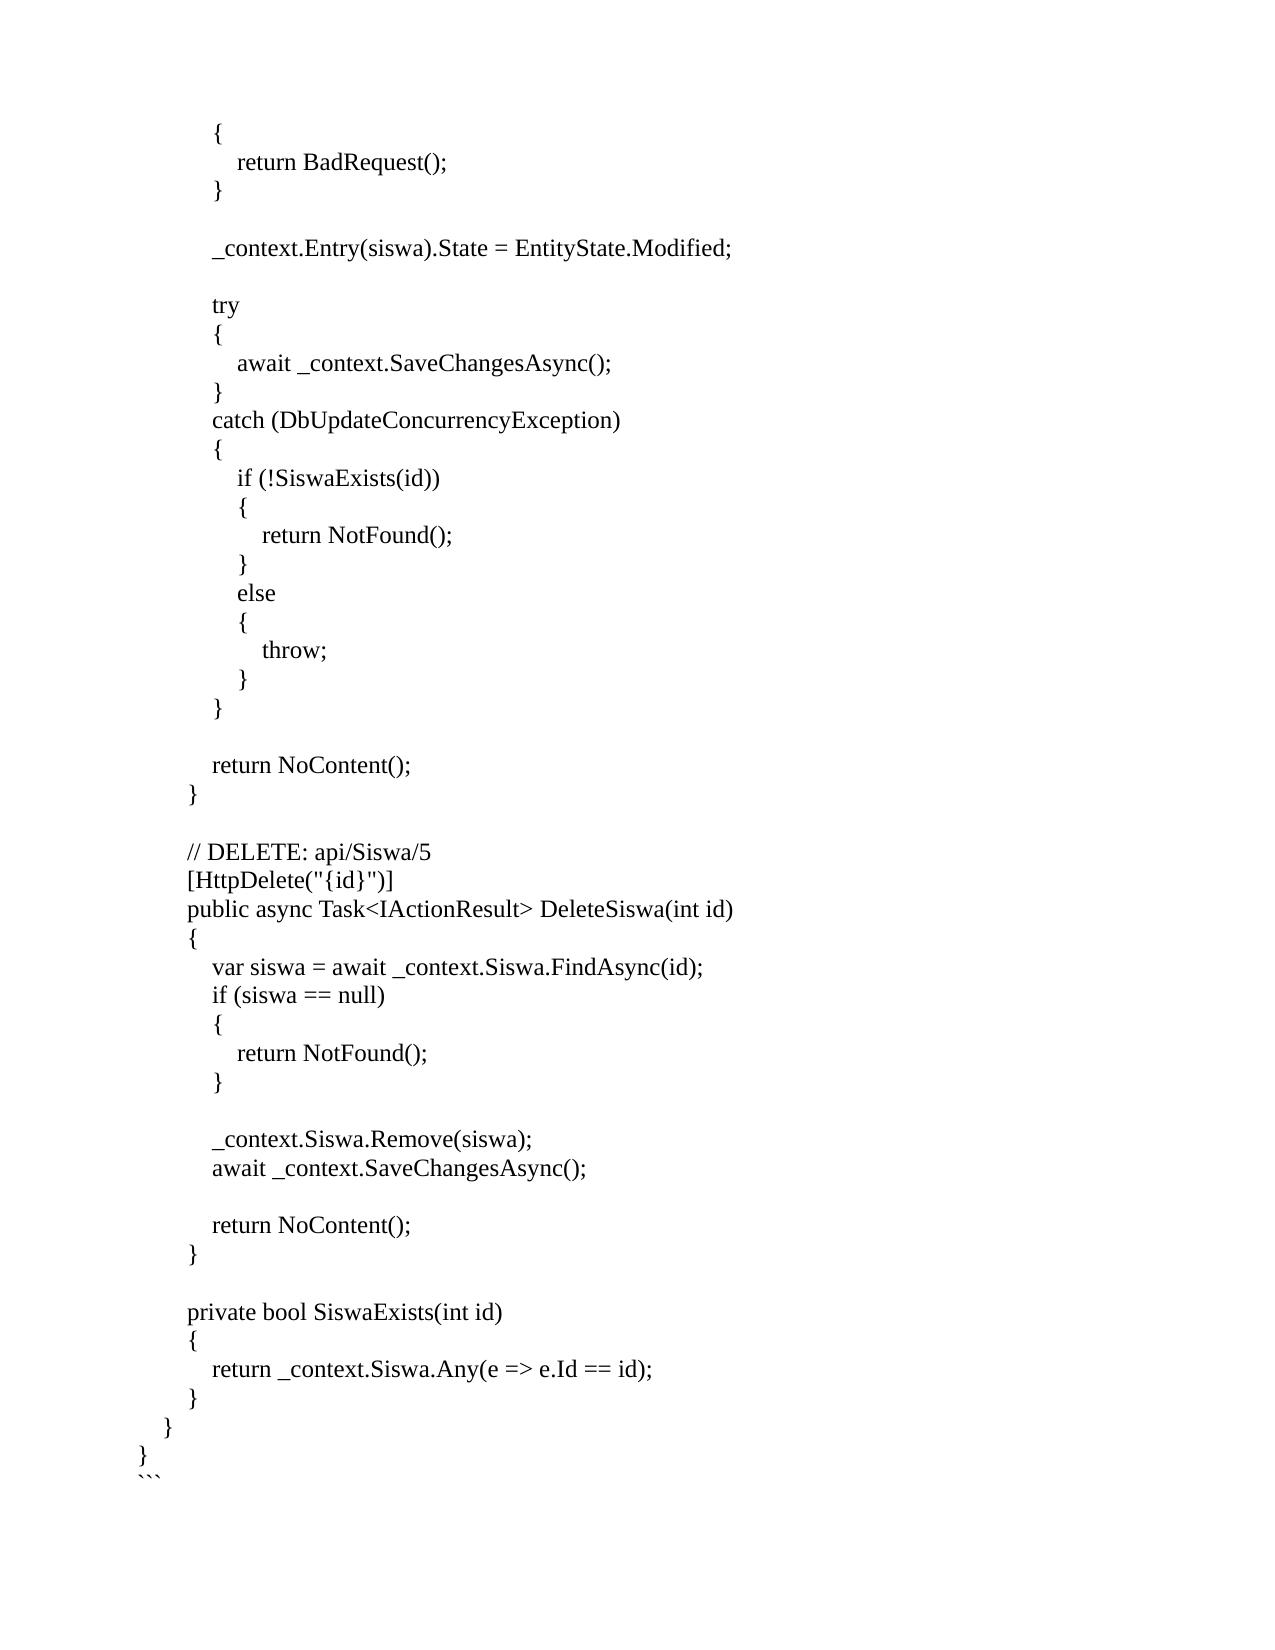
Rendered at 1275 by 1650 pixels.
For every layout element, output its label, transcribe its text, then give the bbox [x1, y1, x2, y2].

text } [118, 549, 1157, 578]
text public async Task<IActionResult> DeleteSiswa(int id) [118, 894, 1157, 923]
text return NoContent(); [118, 1211, 1157, 1239]
text return NotFound(); [118, 521, 1157, 549]
text // DELETE: api/Siswa/5 [118, 837, 1157, 866]
text if (siswa == null) [118, 981, 1157, 1009]
text _context.Entry(siswa).State = EntityState.Modified; [118, 233, 1157, 262]
text { [118, 118, 1157, 147]
text await _context.SaveChangesAsync(); [118, 348, 1157, 377]
text } [118, 779, 1157, 808]
text try [118, 291, 1157, 319]
text _context.Siswa.Remove(siswa); [118, 1124, 1157, 1153]
text return NotFound(); [118, 1038, 1157, 1067]
text { [118, 492, 1157, 521]
text { [118, 607, 1157, 636]
text } [118, 1441, 1157, 1469]
text throw; [118, 636, 1157, 664]
text } [118, 1383, 1157, 1412]
text { [118, 923, 1157, 952]
text return BadRequest(); [118, 147, 1157, 176]
text return NoContent(); [118, 751, 1157, 779]
text var siswa = await _context.Siswa.FindAsync(id); [118, 952, 1157, 981]
text } [118, 693, 1157, 722]
text { [118, 1326, 1157, 1354]
text { [118, 1009, 1157, 1038]
text await _context.SaveChangesAsync(); [118, 1153, 1157, 1182]
text if (!SiswaExists(id)) [118, 463, 1157, 492]
text { [118, 434, 1157, 463]
text } [118, 1239, 1157, 1268]
text else [118, 578, 1157, 607]
text private bool SiswaExists(int id) [118, 1297, 1157, 1326]
text ``` [118, 1469, 1157, 1498]
text { [118, 319, 1157, 348]
text } [118, 176, 1157, 204]
text } [118, 1067, 1157, 1096]
text } [118, 664, 1157, 693]
text } [118, 1412, 1157, 1441]
text return _context.Siswa.Any(e => e.Id == id); [118, 1354, 1157, 1383]
text catch (DbUpdateConcurrencyException) [118, 406, 1157, 434]
text [HttpDelete("{id}")] [118, 866, 1157, 894]
text } [118, 377, 1157, 406]
